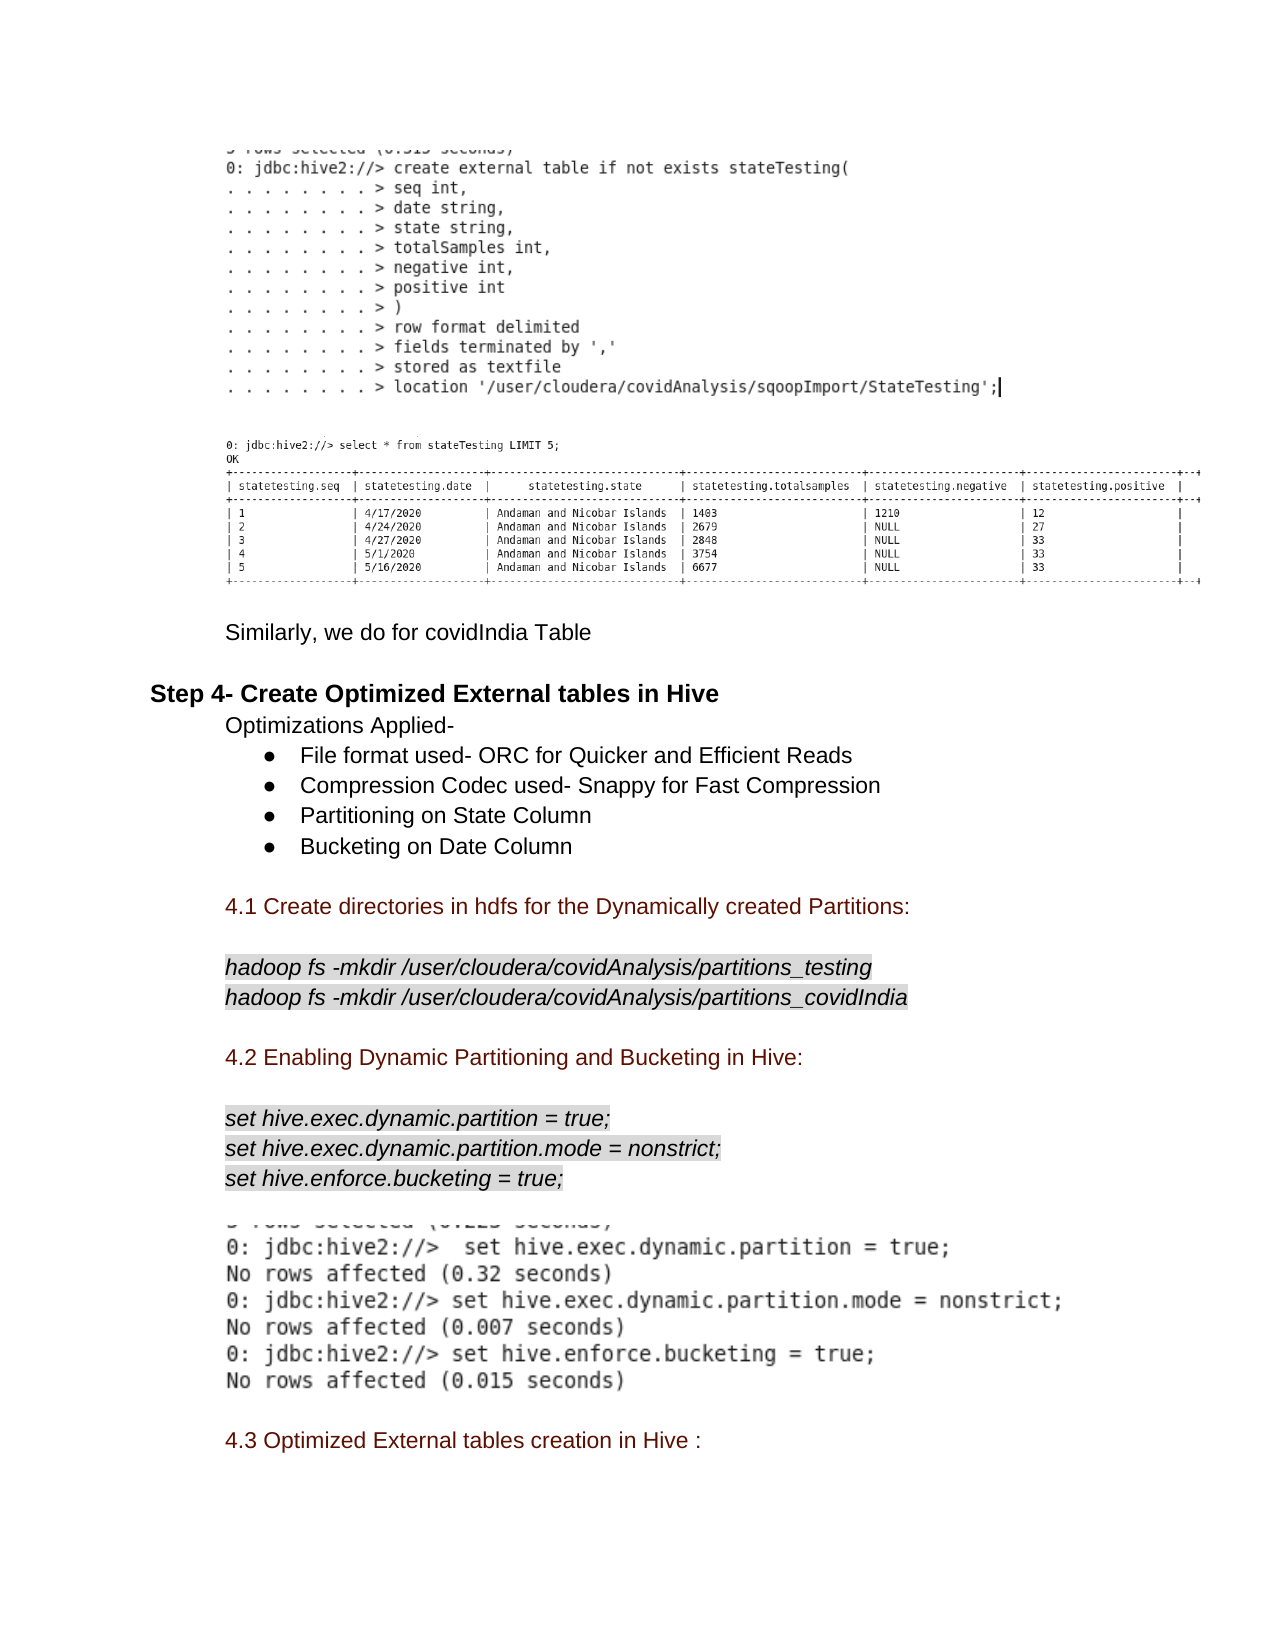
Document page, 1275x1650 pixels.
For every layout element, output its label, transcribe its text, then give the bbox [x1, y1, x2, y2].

picture [225, 1225, 1088, 1393]
text 4.2 Enabling Dynamic Partitioning and Bucketing in Hive: [225, 1044, 1125, 1071]
list Bucketing on Date Column [262, 833, 1125, 859]
text set hive.exec.dynamic.partition = true; [225, 1104, 1125, 1131]
text 4.3 Optimized External tables creation in Hive : [225, 1427, 1125, 1453]
picture [225, 436, 1200, 585]
picture [225, 150, 1001, 403]
list Partitioning on State Column [262, 802, 1125, 829]
text set hive.exec.dynamic.partition.mode = nonstrict; [225, 1135, 1125, 1161]
text 4.1 Create directories in hdfs for the Dynamically created Partitions: [225, 893, 1125, 919]
text hadoop fs -mkdir /user/cloudera/covidAnalysis/partitions_testing [225, 953, 1125, 980]
text set hive.enforce.bucketing = true; [225, 1165, 1125, 1191]
list File format used- ORC for Quicker and Efficient Reads [262, 742, 1125, 768]
text Similarly, we do for covidIndia Table [225, 618, 1125, 645]
text Optimizations Applied- [150, 712, 1125, 738]
list Compression Codec used- Snappy for Fast Compression [262, 772, 1125, 799]
text hadoop fs -mkdir /user/cloudera/covidAnalysis/partitions_covidIndia [225, 984, 1125, 1010]
text Step 4- Create Optimized External tables in Hive [150, 679, 1125, 708]
